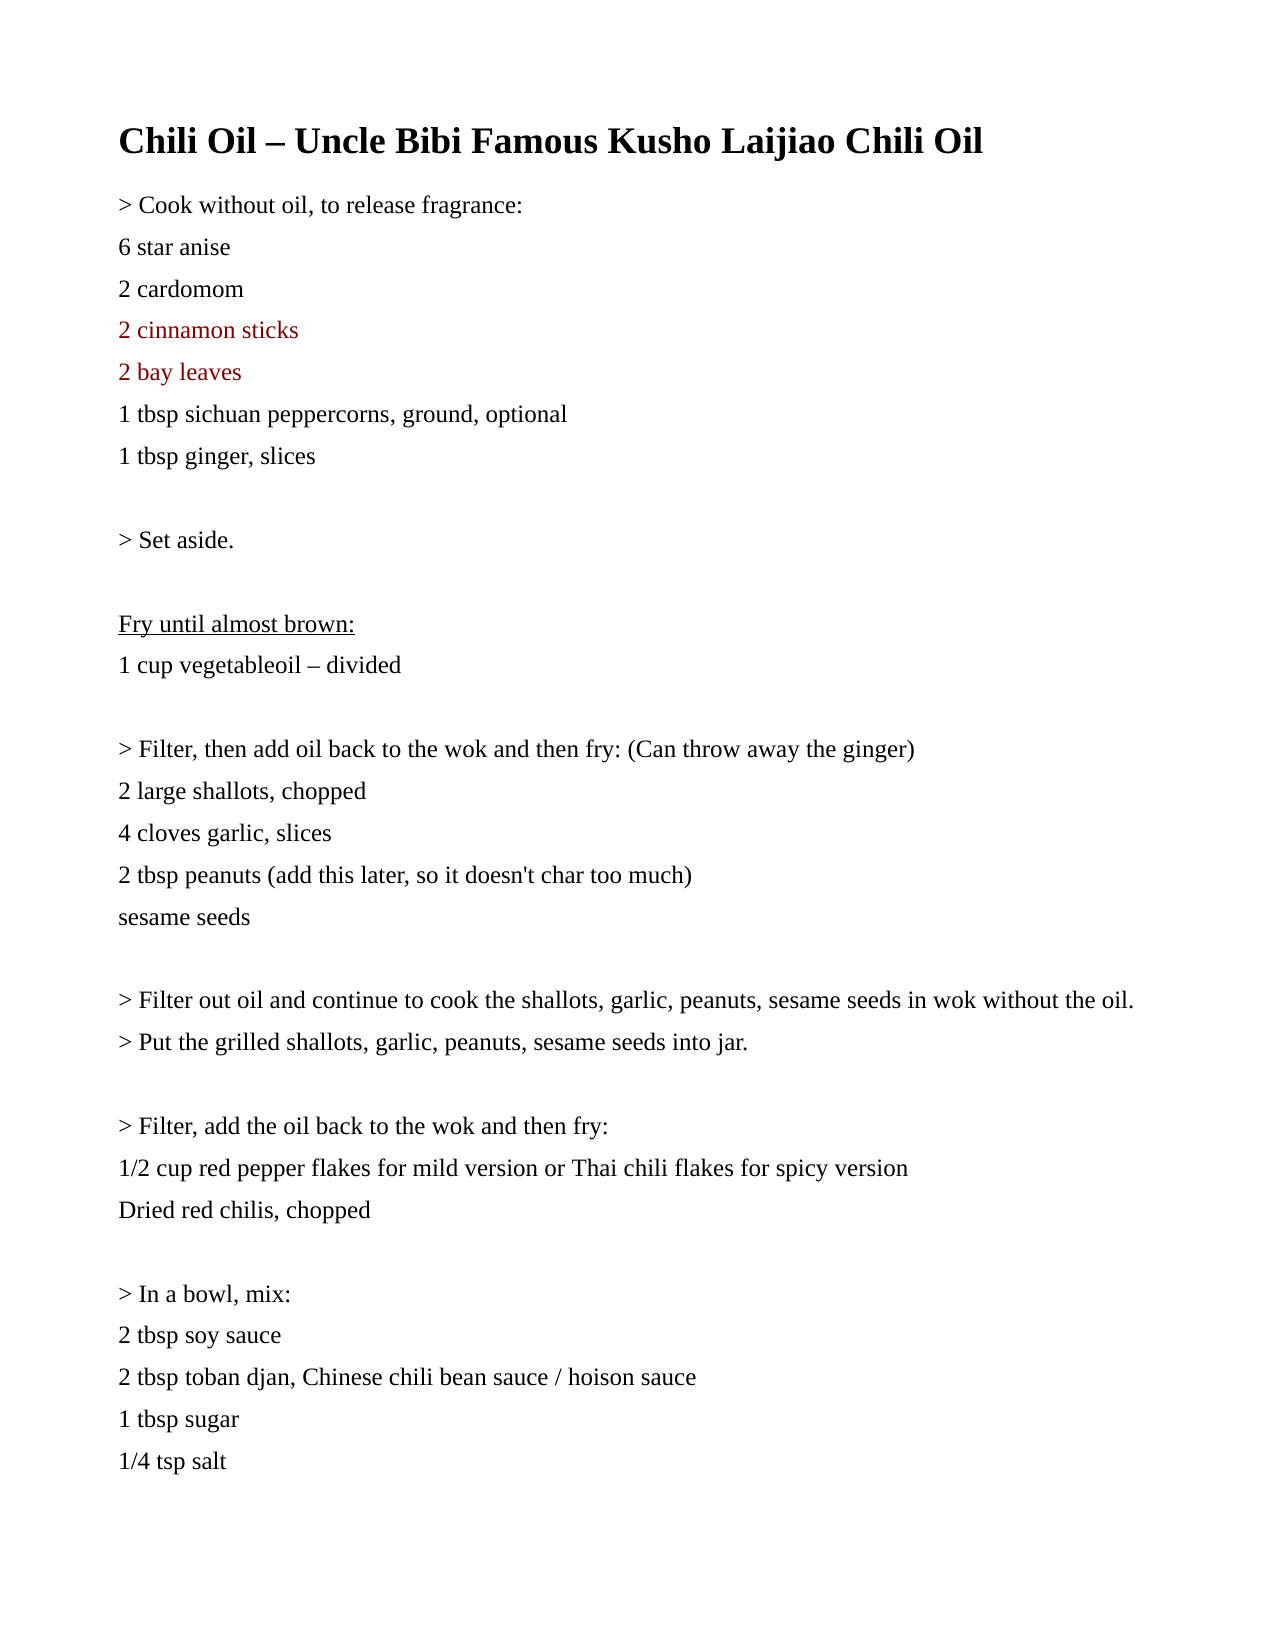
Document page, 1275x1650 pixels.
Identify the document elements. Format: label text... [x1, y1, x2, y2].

text 2 large shallots, chopped [118, 776, 1157, 805]
text 6 star anise [118, 232, 1157, 261]
text 1 tbsp sugar [118, 1404, 1157, 1433]
text sesame seeds [118, 902, 1157, 931]
text 1 tbsp sichuan peppercorns, ground, optional [118, 399, 1157, 428]
text 1 tbsp ginger, slices [118, 441, 1157, 470]
text > Put the grilled shallots, garlic, peanuts, sesame seeds into jar. [118, 1027, 1157, 1056]
text > Cook without oil, to release fragrance: [118, 190, 1157, 219]
text 4 cloves garlic, slices [118, 818, 1157, 847]
text Chili Oil – Uncle Bibi Famous Kusho Laijiao Chili Oil [118, 118, 1157, 161]
text 2 tbsp soy sauce [118, 1321, 1157, 1349]
text Fry until almost brown: [118, 609, 1157, 637]
text > Filter out oil and continue to cook the shallots, garlic, peanuts, sesame seeds in wok without the oil. [118, 986, 1157, 1014]
text Dried red chilis, chopped [118, 1195, 1157, 1224]
text > Set aside. [118, 525, 1157, 554]
text 1/2 cup red pepper flakes for mild version or Thai chili flakes for spicy version [118, 1153, 1157, 1182]
text 2 tbsp toban djan, Chinese chili bean sauce / hoison sauce [118, 1362, 1157, 1391]
text 1 cup vegetableoil – divided [118, 651, 1157, 679]
text 2 bay leaves [118, 357, 1157, 386]
text > Filter, add the oil back to the wok and then fry: [118, 1111, 1157, 1140]
text > Filter, then add oil back to the wok and then fry: (Can throw away the ginger) [118, 734, 1157, 763]
text > In a bowl, mix: [118, 1279, 1157, 1307]
text 2 cinnamon sticks [118, 316, 1157, 344]
text 1/4 tsp salt [118, 1446, 1157, 1475]
text 2 cardomom [118, 274, 1157, 302]
text 2 tbsp peanuts (add this later, so it doesn't char too much) [118, 860, 1157, 889]
